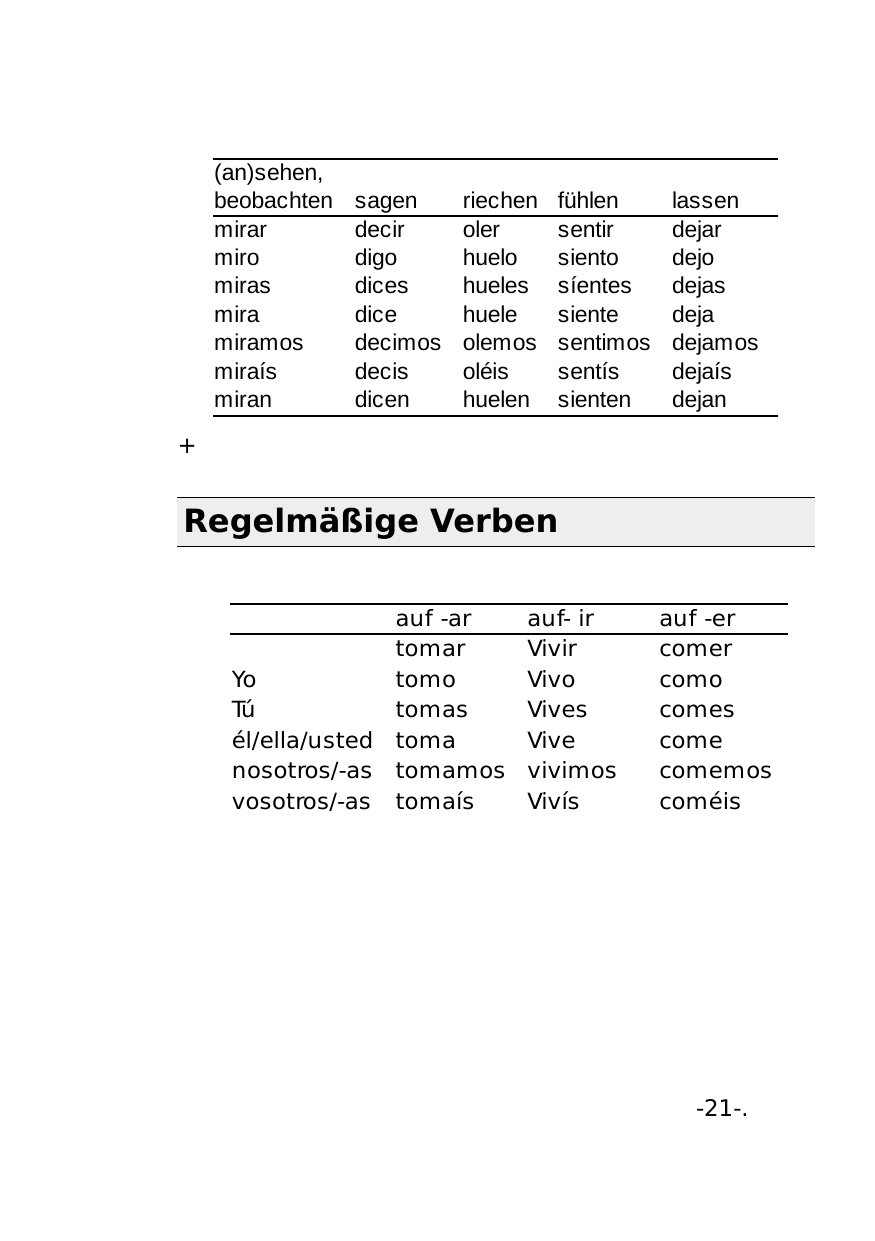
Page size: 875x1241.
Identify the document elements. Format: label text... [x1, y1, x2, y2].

text + [177, 158, 815, 458]
subtitle Regelmäßige Verben [177, 498, 815, 546]
